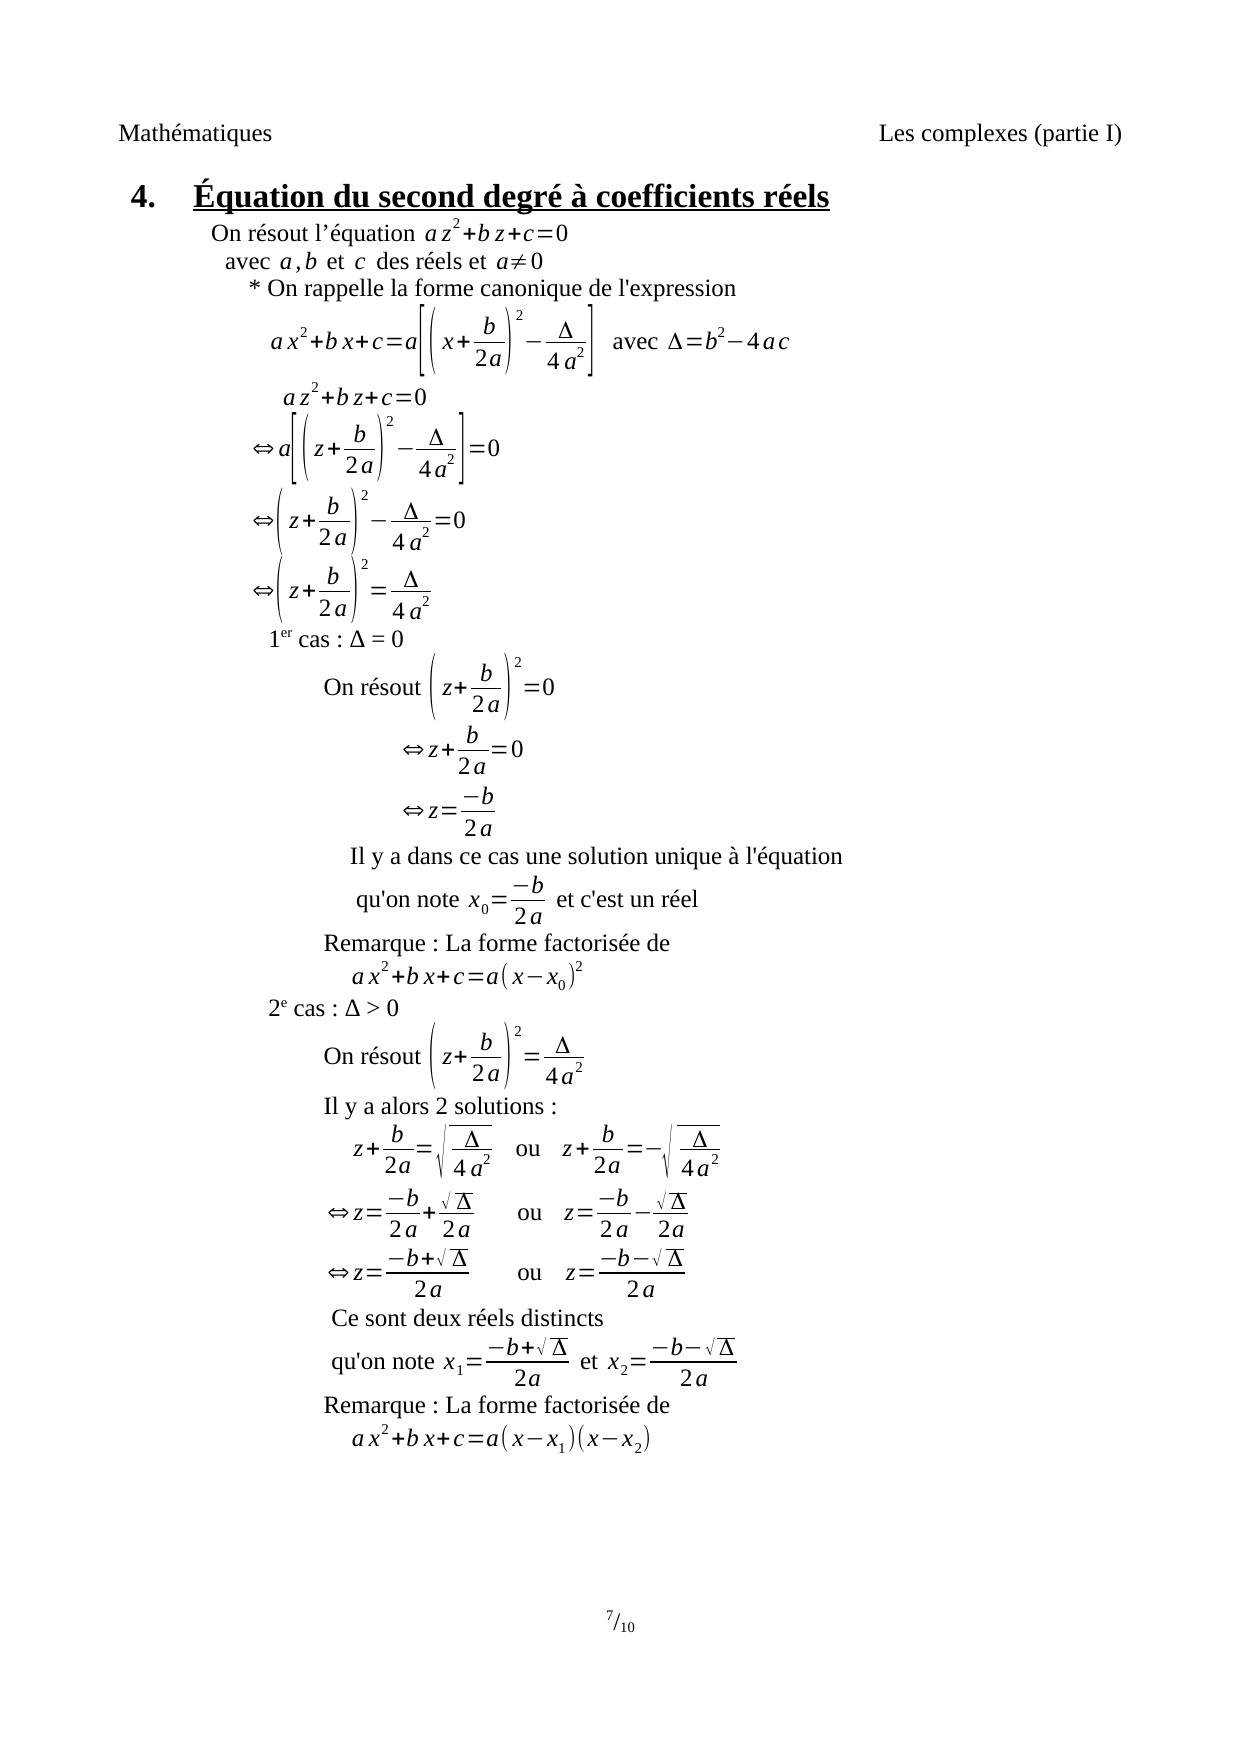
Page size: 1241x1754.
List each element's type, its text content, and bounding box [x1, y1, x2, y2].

list 2e cas : ∆ > 0 [231, 993, 1122, 1022]
list Équation du second degré à coefficients réels [156, 176, 1122, 215]
list 1er cas : ∆ = 0 [231, 624, 1122, 653]
